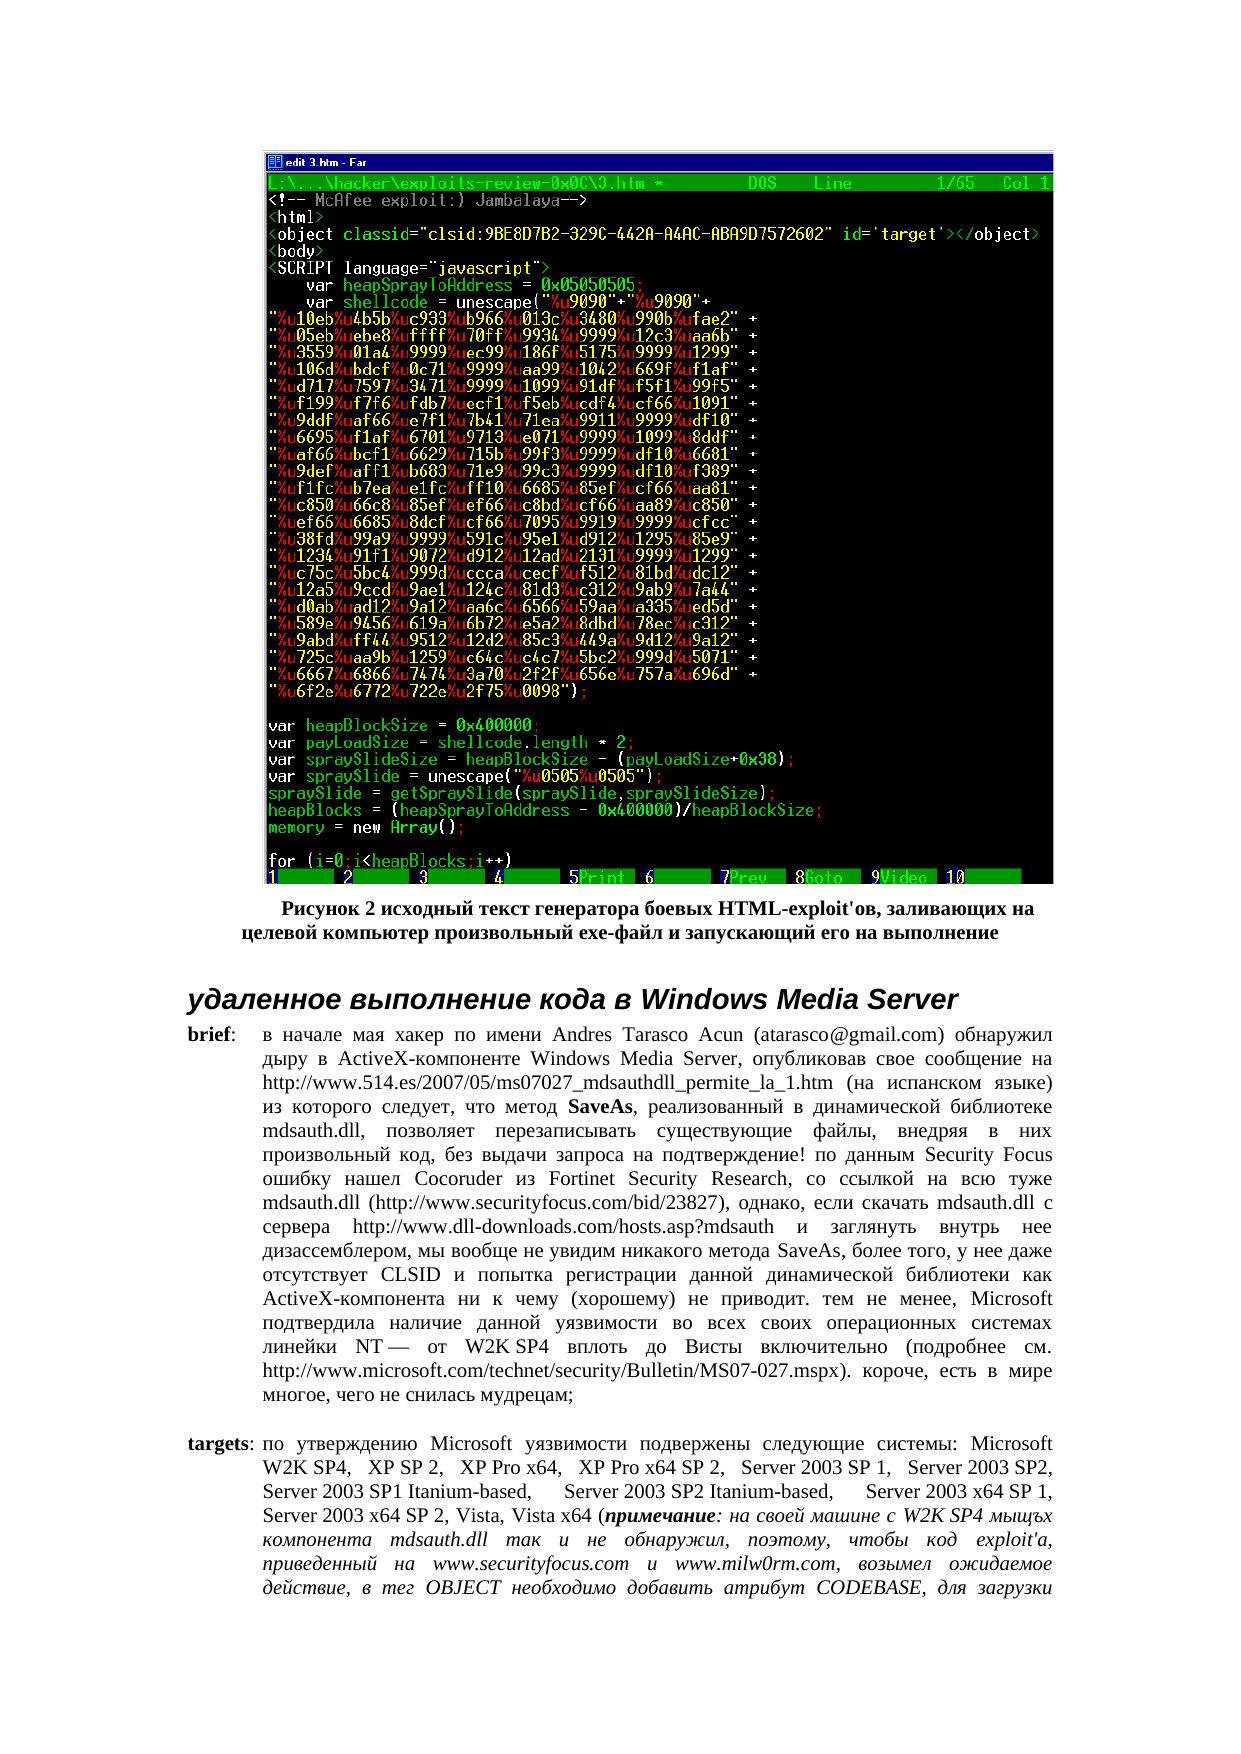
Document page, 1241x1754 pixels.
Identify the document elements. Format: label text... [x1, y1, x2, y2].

text targets: по утверждению Microsoft уязвимости подвержены следующие системы: Microsoft W2K SP4, XP SP 2, XP Pro x64, XP Pro x64 SP 2, Server 2003 SP 1, Server 2003 SP2, Server 2003 SP1 Itanium-based, Server 2003 SP2 Itanium-based, Server 2003 x64 SP 1, Server 2003 x64 SP 2, Vista, Vista x64 (примечание: на своей машине с W2K SP4 мыщъх компонента mdsauth.dll так и не обнаружил, поэтому, чтобы код exploit'а, приведенный на www.securityfocus.com и www.milw0rm.com, возымел ожидаемое действие, в тег OBJECT необходимо добавить атрибут CODEBASE, для загрузки [187, 1431, 1053, 1599]
text Рисунок 2 исходный текст генератора боевых HTML-exploit'ов, заливающих на целевой компьютер произвольный exe-файл и запускающий его на выполнение [187, 896, 1053, 944]
picture [262, 150, 1054, 884]
subtitle удаленное выполнение кода в Windows Media Server [187, 982, 1053, 1015]
text brief: в начале мая хакер по имени Andres Tarasco Acun (atarasco@gmail.com) обнаружил дыру в ActiveX-компоненте Windows Media Server, опубликовав свое сообщение на http://www.514.es/2007/05/ms07027_mdsauthdll_permite_la_1.htm (на испанском языке) из которого следует, что метод SaveAs, реализованный в динамической библиотеке mdsauth.dll, позволяет перезаписывать существующие файлы, внедряя в них произвольный код, без выдачи запроса на подтверждение! по данным Security Focus ошибку нашел Cocoruder из Fortinet Security Research, со ссылкой на всю туже mdsauth.dll (http://www.securityfocus.com/bid/23827), однако, если скачать mdsauth.dll c сервера http://www.dll-downloads.com/hosts.asp?mdsauth и заглянуть внутрь нее дизассемблером, мы вообще не увидим никакого метода SaveAs, более того, у нее даже отсутствует CLSID и попытка регистрации данной динамической библиотеки как ActiveX-компонента ни к чему (хорошему) не приводит. тем не менее, Microsoft подтвердила наличие данной уязвимости во всех своих операционных системах линейки NT — от W2K SP4 вплоть до Висты включительно (подробнее см. http://www.microsoft.com/technet/security/Bulletin/MS07-027.mspx). короче, есть в мире многое, чего не снилась мудрецам; [187, 1021, 1053, 1406]
